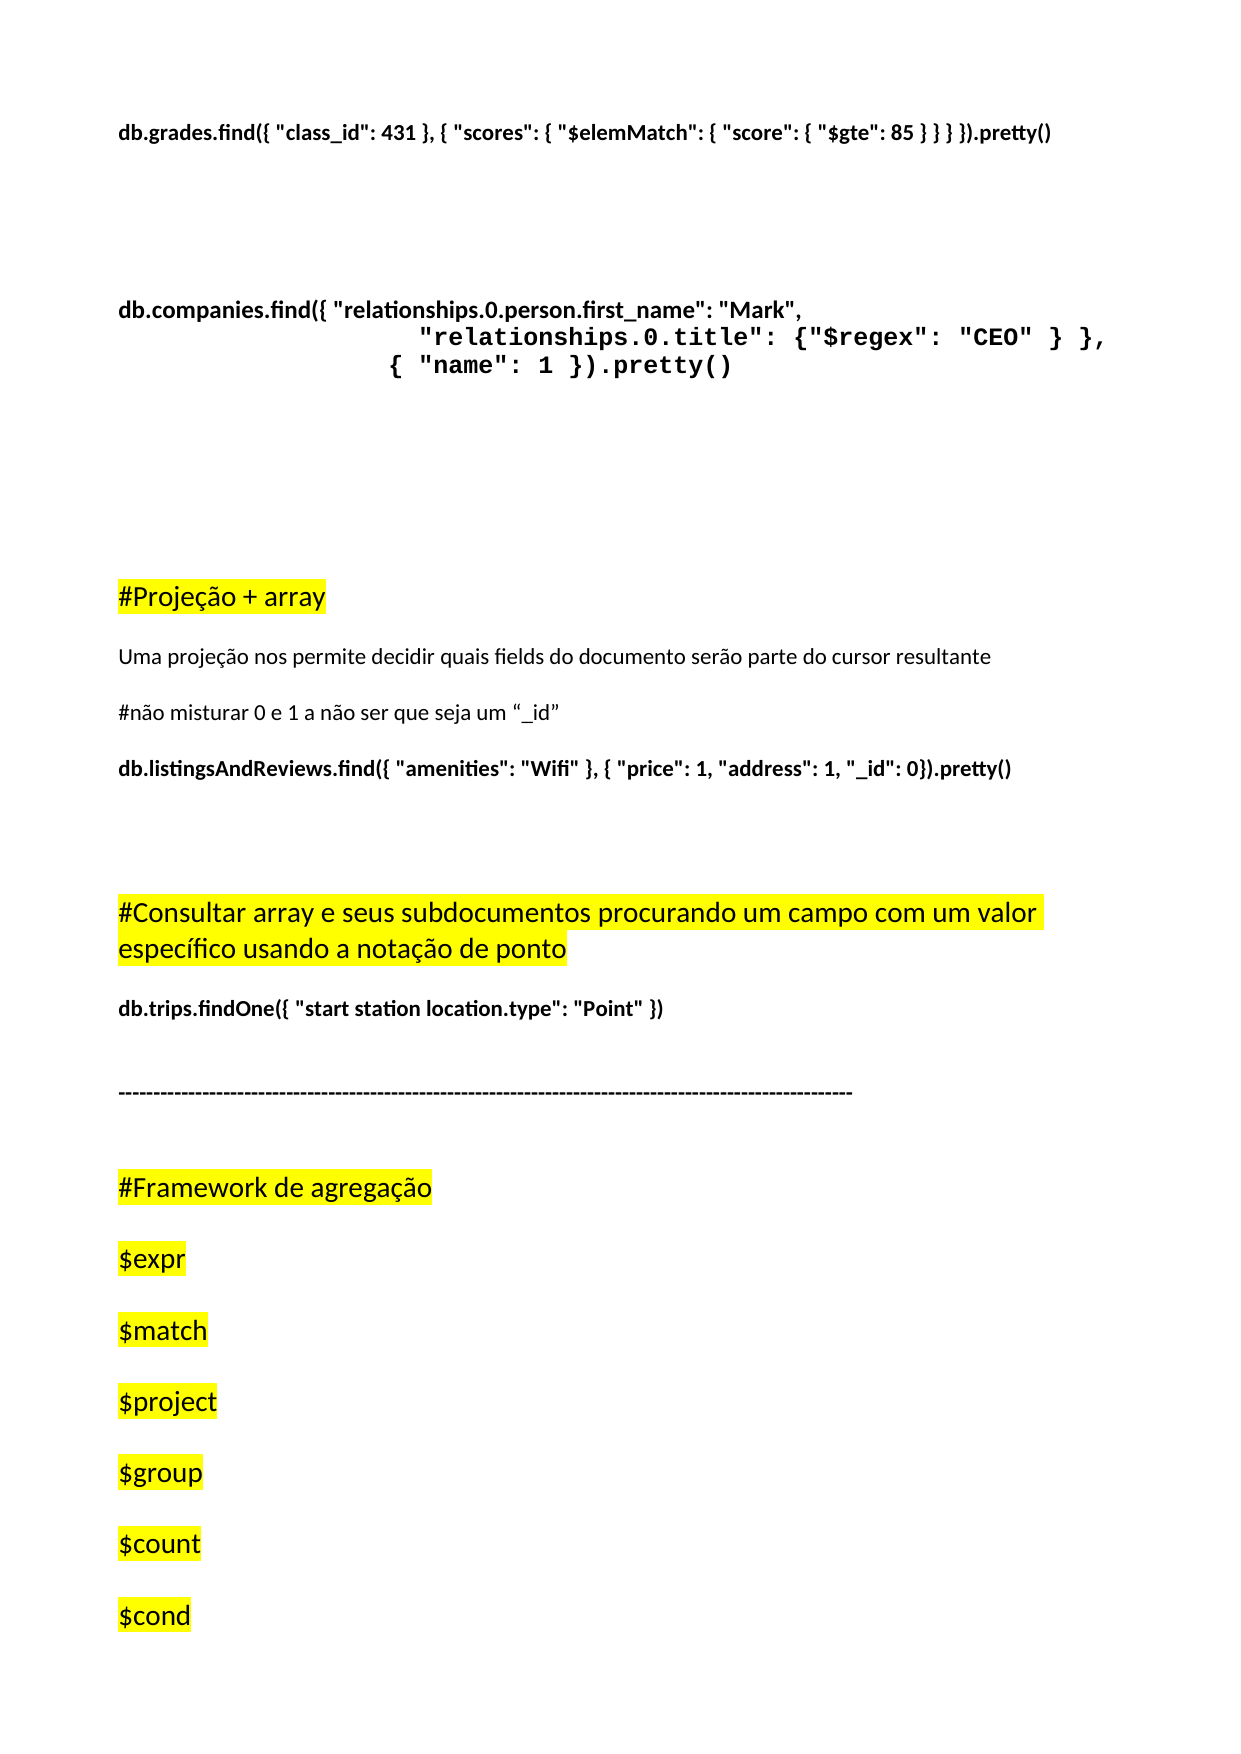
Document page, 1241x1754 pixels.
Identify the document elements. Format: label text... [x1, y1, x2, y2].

text $match [118, 1312, 1122, 1347]
text #Consultar array e seus subdocumentos procurando um campo com um valor específico usando a notação de ponto [118, 894, 1122, 966]
text Uma projeção nos permite decidir quais fields do documento serão parte do cursor resultante [118, 642, 1122, 670]
text $project [118, 1383, 1122, 1419]
text #não misturar 0 e 1 a não ser que seja um “_id” [118, 698, 1122, 726]
text $cond [118, 1597, 1122, 1632]
text db.trips.findOne({ "start station location.type": "Point" }) [118, 994, 1122, 1022]
text { "name": 1 }).pretty() [118, 353, 1122, 381]
text #Projeção + array [118, 578, 1122, 614]
text #Framework de agregação [118, 1169, 1122, 1205]
text $expr [118, 1241, 1122, 1276]
text "relationships.0.title": {"$regex": "CEO" } }, [118, 324, 1122, 353]
text $group [118, 1419, 1122, 1490]
text db.listingsAndReviews.find({ "amenities": "Wifi" }, { "price": 1, "address": 1, "_id": 0}).pretty() [118, 754, 1122, 782]
text --------------------------------------------------------------------------------------------------------- [118, 1078, 1122, 1106]
text db.grades.find({ "class_id": 431 }, { "scores": { "$elemMatch": { "score": { "$gte": 85 } } } }).pretty() [118, 118, 1122, 146]
text db.companies.find({ "relationships.0.person.first_name": "Mark", [118, 294, 1122, 324]
text $count [118, 1526, 1122, 1561]
